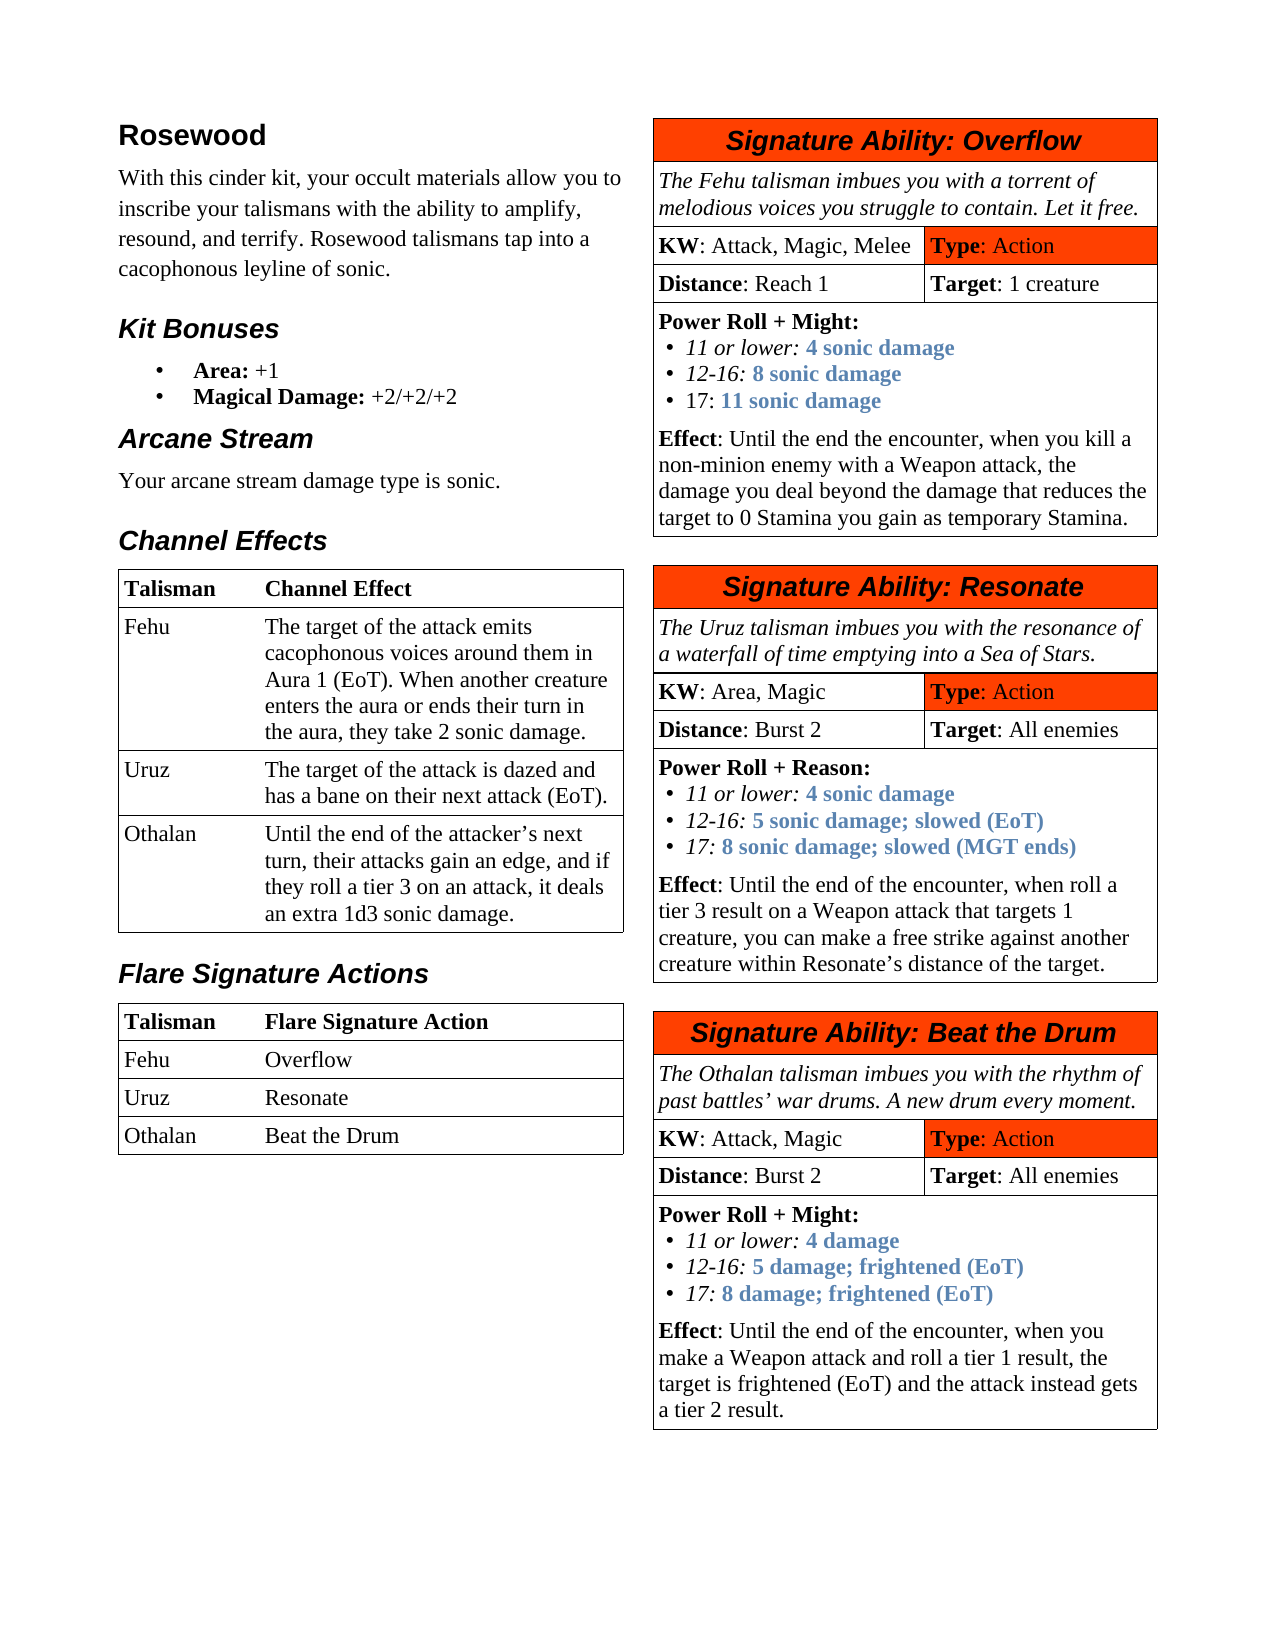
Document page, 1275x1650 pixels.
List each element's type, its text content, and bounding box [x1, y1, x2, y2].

table_cell Beat the Drum [259, 1117, 623, 1154]
table_header KW: Attack, Magic [654, 1120, 924, 1157]
table_cell The Fehu talisman imbues you with a torrent of melodious voices you struggle to contain. Let it free. [654, 162, 1157, 226]
table_cell Uruz [119, 751, 259, 815]
table_cell Effect: Until the end of the encounter, when roll a tier 3 result on a Weapon attack that targets 1 creature, you can make a free strike against another creature within Resonate’s distance of the target. [654, 865, 1157, 982]
table_cell The target of the attack is dazed and has a bane on their next attack (EoT). [259, 751, 623, 815]
table_cell Fehu [119, 1041, 259, 1078]
table_header Signature Ability: Resonate [654, 566, 1157, 608]
subtitle Kit Bonuses [118, 312, 622, 344]
table_header KW: Area, Magic [654, 674, 924, 710]
table_header Talisman [119, 570, 259, 607]
table_cell Overflow [259, 1041, 623, 1078]
table_header Power Roll + Reason: 11 or lower: 4 sonic damage 12-16: 5 sonic damage; slowed (EoT) 17: 8 sonic damage; slowed (MGT ends) [654, 749, 1157, 865]
table_cell Othalan [119, 816, 259, 932]
table_cell Until the end of the attacker’s next turn, their attacks gain an edge, and if they roll a tier 3 on an attack, it deals an extra 1d3 sonic damage. [259, 816, 623, 932]
table_header Channel Effect [259, 570, 623, 607]
table_cell Uruz [119, 1079, 259, 1116]
table_cell Target: All enemies [925, 1158, 1157, 1195]
table_cell The Uruz talisman imbues you with the resonance of a waterfall of time emptying into a Sea of Stars. [654, 609, 1157, 672]
table_cell Distance: Burst 2 [654, 711, 924, 748]
table_header Type: Action [925, 227, 1157, 264]
subtitle Rosewood [118, 118, 622, 152]
text With this cinder kit, your occult materials allow you to inscribe your talismans with the ability to amplify, resound, and terrify. Rosewood talismans tap into a cacophonous leyline of sonic. [118, 164, 622, 281]
table_cell Target: 1 creature [925, 265, 1157, 302]
table_cell Resonate [259, 1079, 623, 1116]
subtitle Flare Signature Actions [118, 958, 622, 990]
table_header KW: Attack, Magic, Melee [654, 227, 924, 264]
table_header Flare Signature Action [259, 1004, 623, 1040]
table_header Signature Ability: Beat the Drum [654, 1012, 1157, 1054]
list Area: +1 [156, 357, 622, 383]
table_cell Distance: Reach 1 [654, 265, 924, 302]
table_header Power Roll + Might: 11 or lower: 4 damage 12-16: 5 damage; frightened (EoT) 17: 8 damage; frightened (EoT) [654, 1196, 1157, 1312]
table_cell Distance: Burst 2 [654, 1158, 924, 1195]
table_cell The Othalan talisman imbues you with the rhythm of past battles’ war drums. A new drum every moment. [654, 1055, 1157, 1119]
table_header Type: Action [925, 674, 1157, 710]
table_cell The target of the attack emits cacophonous voices around them in Aura 1 (EoT). When another creature enters the aura or ends their turn in the aura, they take 2 sonic damage. [259, 608, 623, 750]
table_cell Target: All enemies [925, 711, 1157, 748]
table_cell Othalan [119, 1117, 259, 1154]
list Magical Damage: +2/+2/+2 [156, 383, 622, 410]
text Your arcane stream damage type is sonic. [118, 467, 622, 493]
subtitle Arcane Stream [118, 422, 622, 454]
table_header Signature Ability: Overflow [654, 119, 1157, 161]
subtitle Channel Effects [118, 524, 622, 556]
table_cell Fehu [119, 608, 259, 750]
table_cell Effect: Until the end the encounter, when you kill a non-minion enemy with a Weapon attack, the damage you deal beyond the damage that reduces the target to 0 Stamina you gain as temporary Stamina. [654, 419, 1157, 536]
table_header Talisman [119, 1004, 259, 1040]
table_header Type: Action [925, 1120, 1157, 1157]
table_cell Effect: Until the end of the encounter, when you make a Weapon attack and roll a tier 1 result, the target is frightened (EoT) and the attack instead gets a tier 2 result. [654, 1312, 1157, 1429]
table_header Power Roll + Might: 11 or lower: 4 sonic damage 12-16: 8 sonic damage 17: 11 sonic damage [654, 303, 1157, 419]
